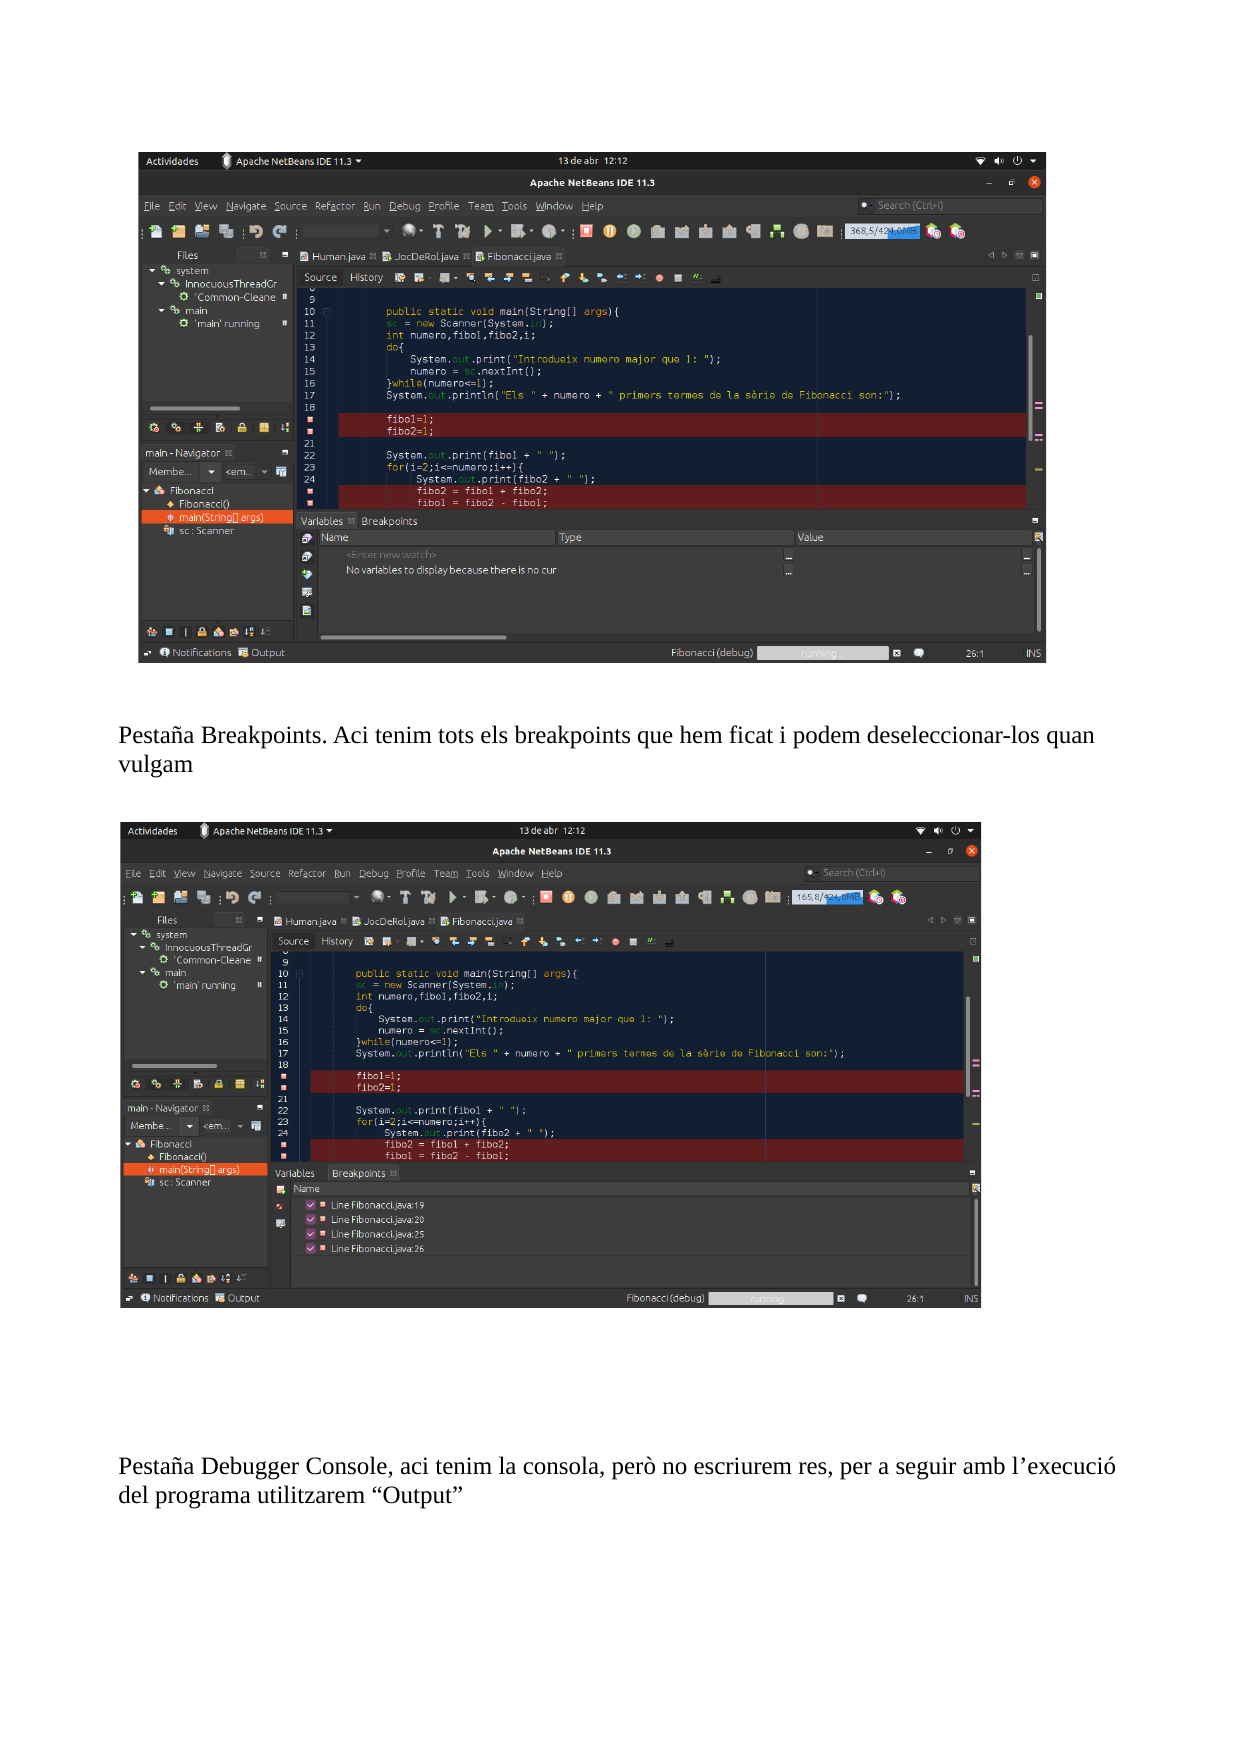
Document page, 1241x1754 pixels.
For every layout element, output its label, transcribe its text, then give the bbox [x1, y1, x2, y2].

text Pestaña Breakpoints. Aci tenim tots els breakpoints que hem ficat i podem deseleccionar-los quan vulgam [118, 720, 1122, 777]
text Pestaña Debugger Console, aci tenim la consola, però no escriurem res, per a seguir amb l’execució del programa utilitzarem “Output” [118, 1451, 1122, 1508]
